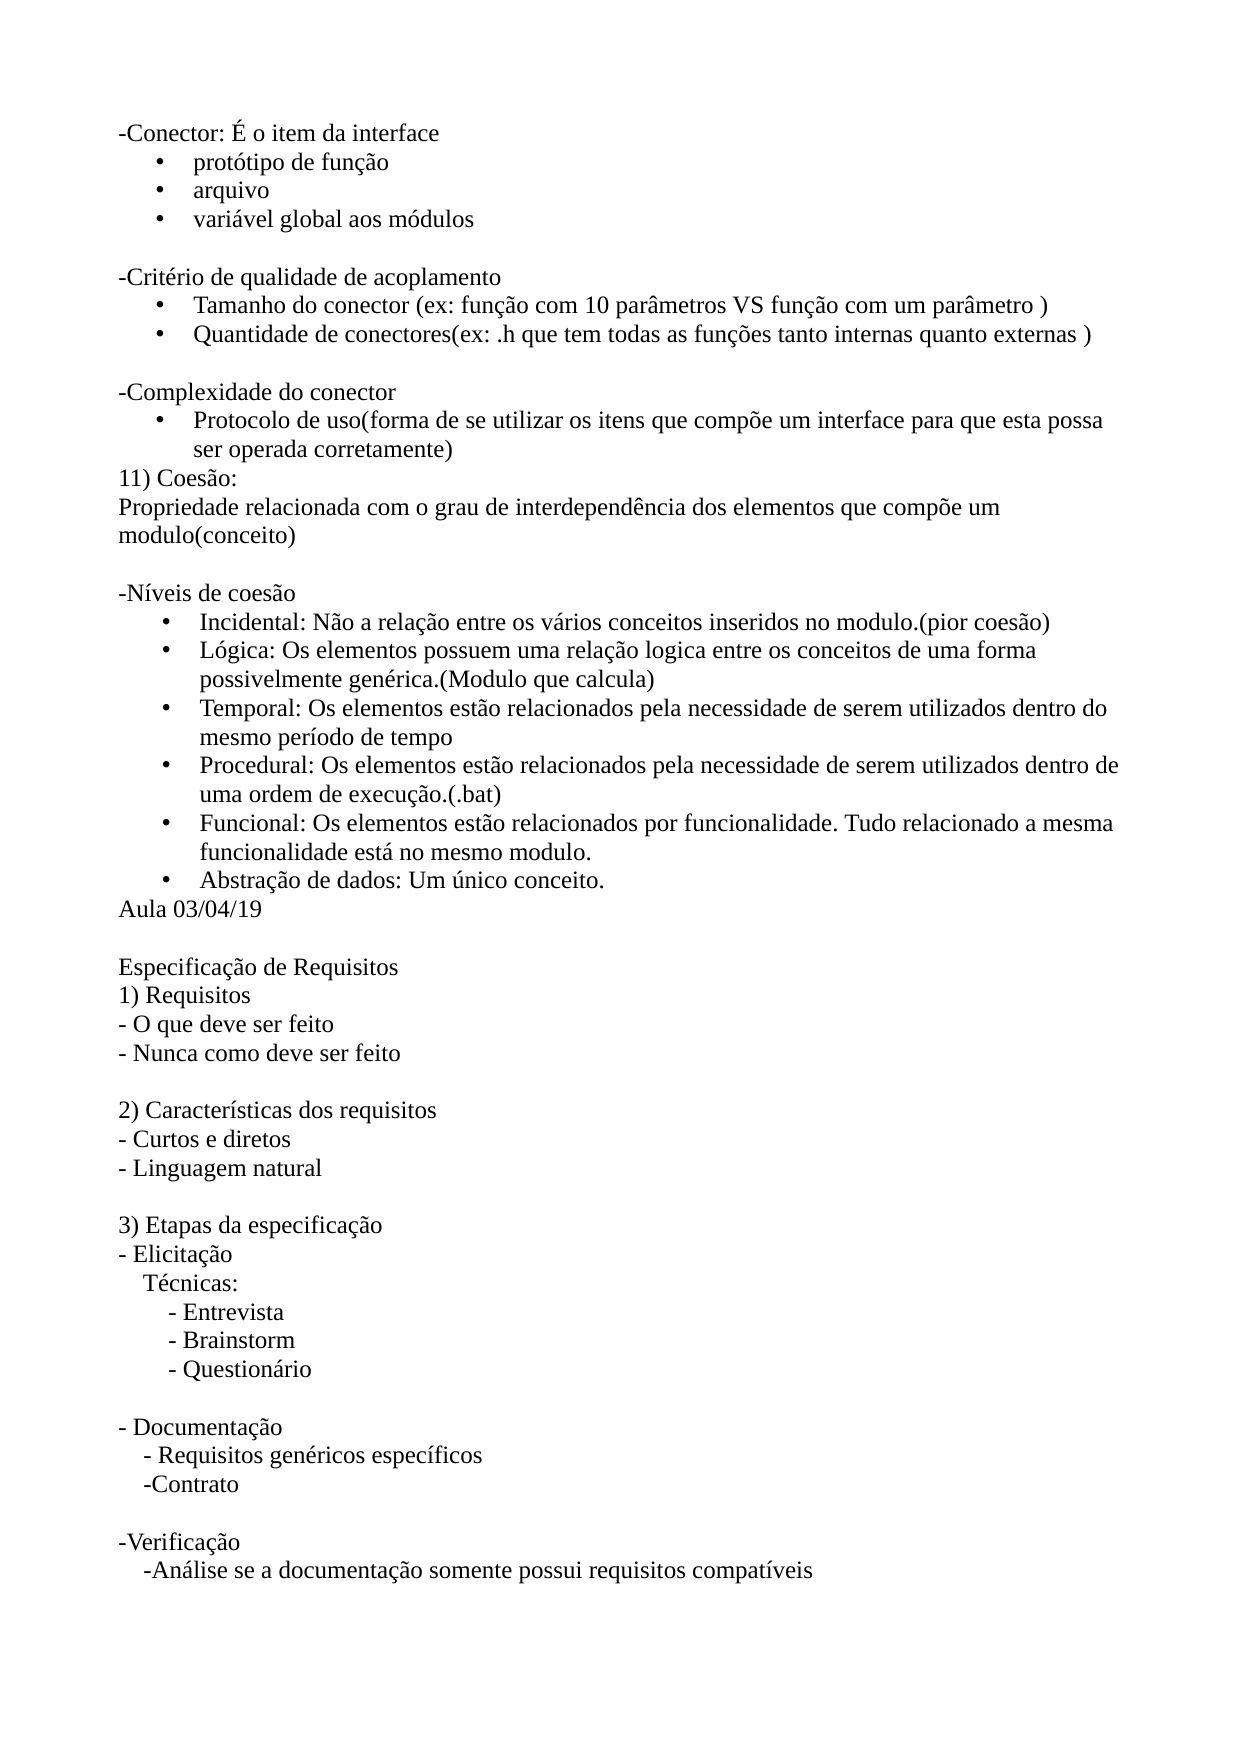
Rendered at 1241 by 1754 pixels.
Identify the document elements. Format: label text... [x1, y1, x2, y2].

text Aula 03/04/19 [118, 894, 1122, 923]
list Tamanho do conector (ex: função com 10 parâmetros VS função com um parâmetro ) [156, 291, 1122, 319]
text -Análise se a documentação somente possui requisitos compatíveis [118, 1556, 1122, 1584]
list Quantidade de conectores(ex: .h que tem todas as funções tanto internas quanto externas ) [156, 319, 1122, 348]
list Incidental: Não a relação entre os vários conceitos inseridos no modulo.(pior coesão) [162, 607, 1122, 636]
text -Verificação [118, 1527, 1122, 1556]
text Propriedade relacionada com o grau de interdependência dos elementos que compõe um modulo(conceito) [118, 492, 1122, 549]
list variável global aos módulos [156, 204, 1122, 233]
list Procedural: Os elementos estão relacionados pela necessidade de serem utilizados dentro de uma ordem de execução.(.bat) [162, 751, 1122, 808]
text - Curtos e diretos [118, 1124, 1122, 1153]
text -Critério de qualidade de acoplamento [118, 262, 1122, 291]
list Abstração de dados: Um único conceito. [162, 866, 1122, 894]
list Temporal: Os elementos estão relacionados pela necessidade de serem utilizados dentro do mesmo período de tempo [162, 693, 1122, 751]
text 3) Etapas da especificação [118, 1211, 1122, 1239]
text - Nunca como deve ser feito [118, 1038, 1122, 1067]
text -Complexidade do conector [118, 377, 1122, 406]
text - Brainstorm [118, 1326, 1122, 1354]
list arquivo [156, 176, 1122, 204]
text - Elicitação [118, 1239, 1122, 1268]
text - Linguagem natural [118, 1153, 1122, 1182]
text - O que deve ser feito [118, 1009, 1122, 1038]
list Lógica: Os elementos possuem uma relação logica entre os conceitos de uma forma possivelmente genérica.(Modulo que calcula) [162, 636, 1122, 693]
text -Conector: É o item da interface [118, 118, 1122, 147]
text -Níveis de coesão [118, 578, 1122, 607]
list Funcional: Os elementos estão relacionados por funcionalidade. Tudo relacionado a mesma funcionalidade está no mesmo modulo. [162, 808, 1122, 866]
text - Questionário [118, 1354, 1122, 1383]
list Protocolo de uso(forma de se utilizar os itens que compõe um interface para que esta possa ser operada corretamente) [156, 406, 1122, 463]
text - Documentação [118, 1412, 1122, 1441]
text 11) Coesão: [118, 463, 1122, 492]
text - Requisitos genéricos específicos [118, 1441, 1122, 1469]
text -Contrato [118, 1469, 1122, 1498]
text Técnicas: [118, 1268, 1122, 1297]
text Especificação de Requisitos [118, 952, 1122, 981]
text - Entrevista [118, 1297, 1122, 1326]
text 1) Requisitos [118, 981, 1122, 1009]
list protótipo de função [156, 147, 1122, 176]
text 2) Características dos requisitos [118, 1096, 1122, 1124]
